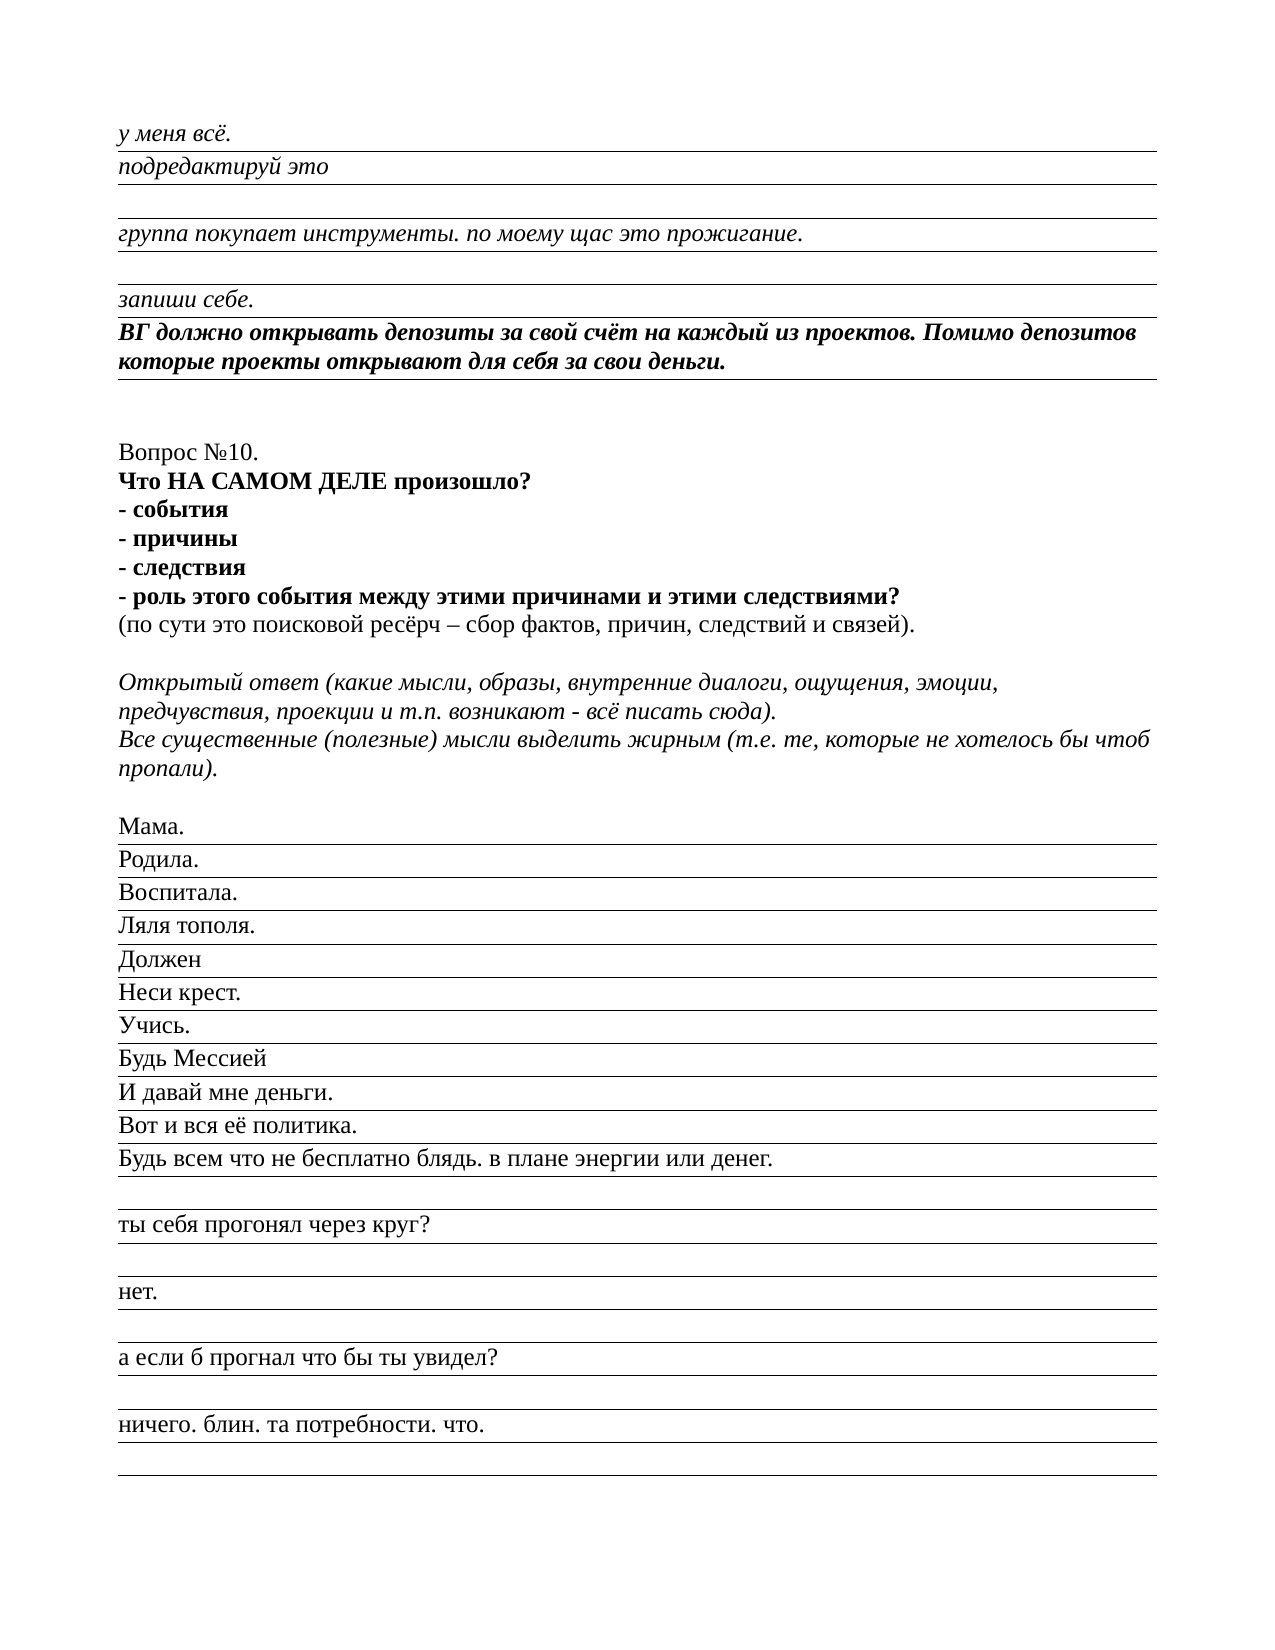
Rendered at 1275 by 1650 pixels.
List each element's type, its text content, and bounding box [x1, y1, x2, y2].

text Должен [118, 945, 1157, 977]
text ВГ должно открывать депозиты за свой счёт на каждый из проектов. Помимо депозитов которые проекты открывают для себя за свои деньги. [118, 318, 1157, 379]
text - роль этого события между этими причинами и этими следствиями? [118, 581, 1157, 609]
text Что НА САМОМ ДЕЛЕ произошло? [118, 466, 1157, 494]
text - события [118, 494, 1157, 523]
text ничего. блин. та потребности. что. [118, 1410, 1157, 1442]
text запиши себе. [118, 285, 1157, 317]
text Вот и вся её политика. [118, 1111, 1157, 1143]
text Будь Мессией [118, 1044, 1157, 1076]
text Все существенные (полезные) мысли выделить жирным (т.е. те, которые не хотелось бы чтоб пропали). [118, 724, 1157, 782]
text - следствия [118, 552, 1157, 581]
text Неси крест. [118, 978, 1157, 1010]
text Открытый ответ (какие мысли, образы, внутренние диалоги, ощущения, эмоции, предчувствия, проекции и т.п. возникают - всё писать сюда). [118, 667, 1157, 724]
text Воспитала. [118, 878, 1157, 910]
text у меня всё. [118, 118, 1157, 151]
text а если б прогнал что бы ты увидел? [118, 1343, 1157, 1375]
text Будь всем что не бесплатно блядь. в плане энергии или денег. [118, 1144, 1157, 1176]
text ты себя прогонял через круг? [118, 1210, 1157, 1243]
text - причины [118, 523, 1157, 552]
text Вопрос №10. [118, 437, 1157, 466]
text Учись. [118, 1011, 1157, 1043]
text подредактируй это [118, 152, 1157, 184]
text (по сути это поисковой ресёрч – сбор фактов, причин, следствий и связей). [118, 609, 1157, 638]
text группа покупает инструменты. по моему щас это прожигание. [118, 219, 1157, 251]
text Родила. [118, 845, 1157, 877]
text нет. [118, 1277, 1157, 1309]
text И давай мне деньги. [118, 1077, 1157, 1110]
text Мама. [118, 811, 1157, 844]
text Ляля тополя. [118, 911, 1157, 944]
